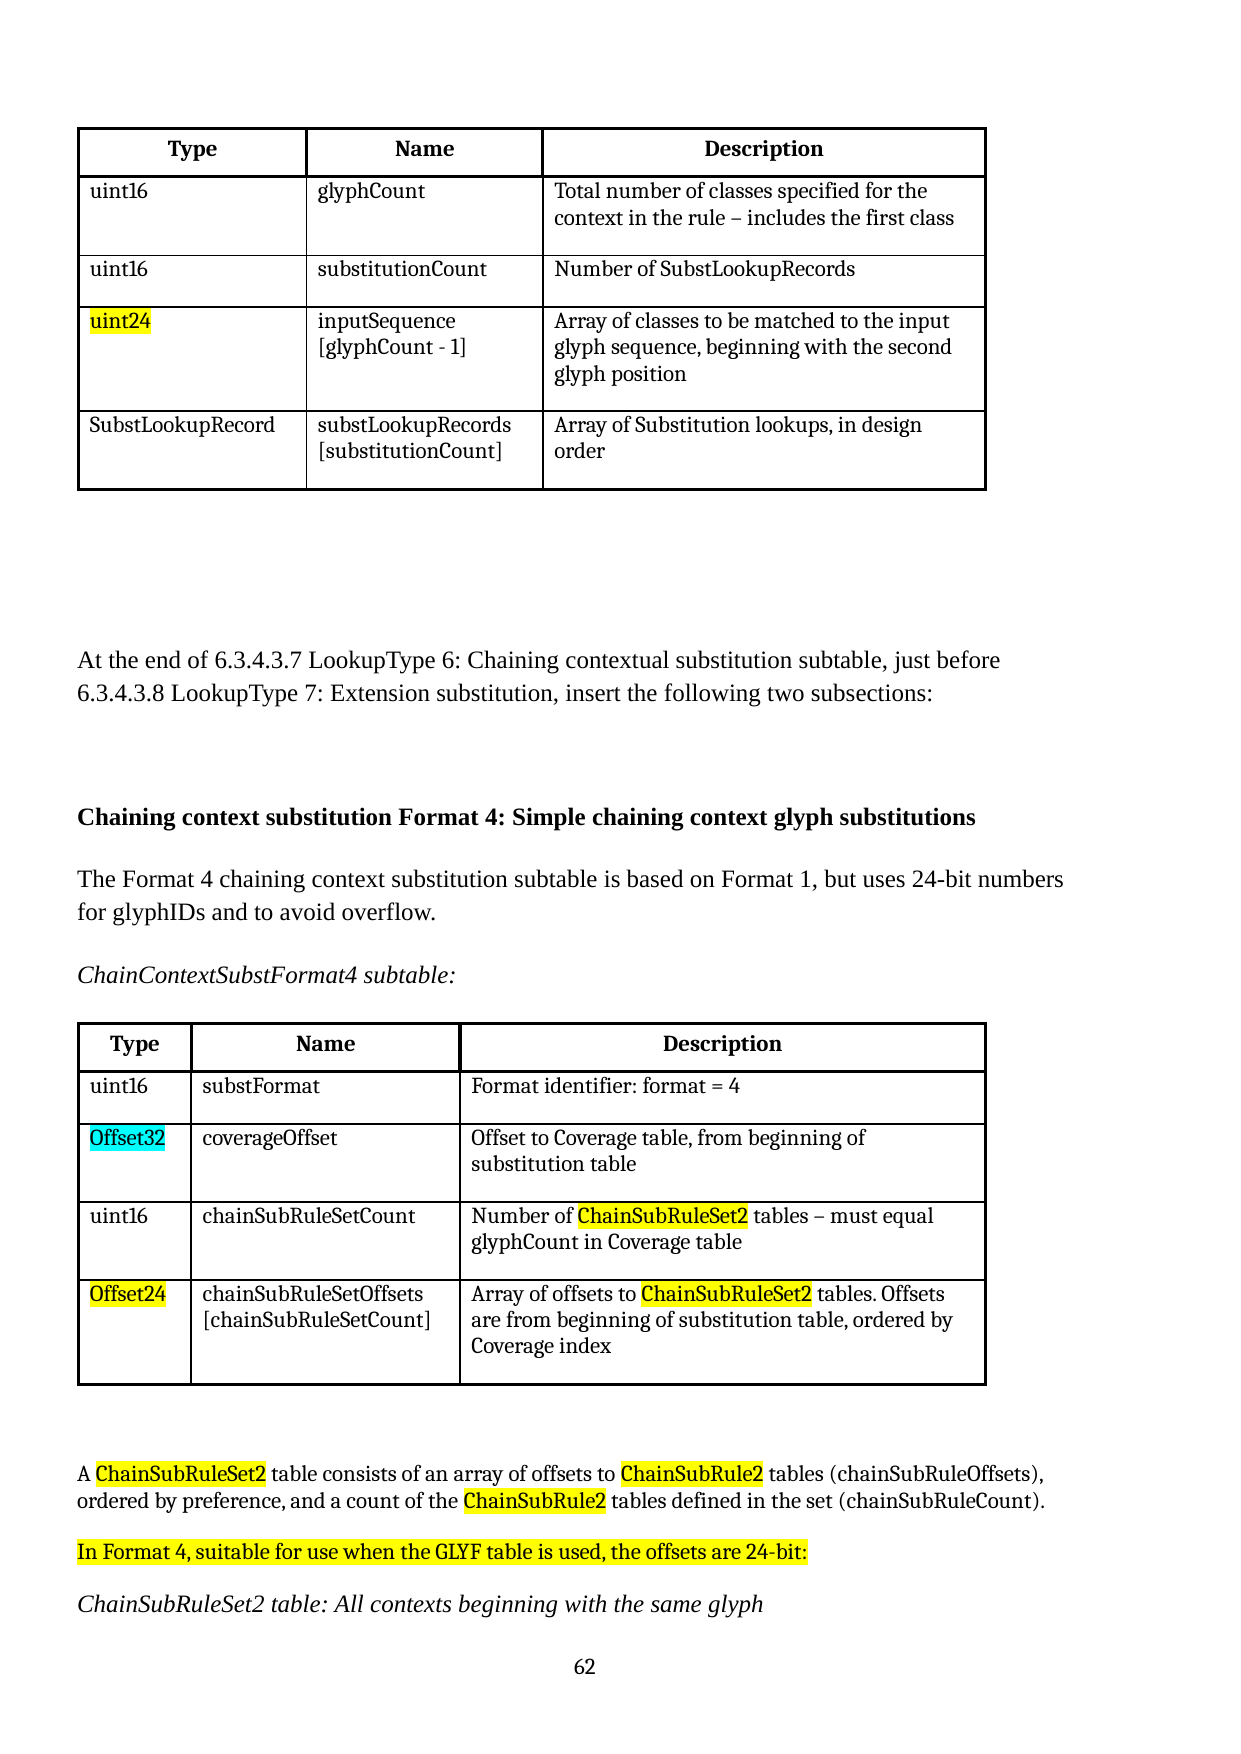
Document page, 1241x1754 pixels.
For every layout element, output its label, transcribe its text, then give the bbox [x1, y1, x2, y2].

table_cell glyphCount [307, 178, 542, 254]
table_cell Array of offsets to ChainSubRuleSet2 tables. Offsets are from beginning of substitution table, ordered by Coverage index [461, 1281, 984, 1383]
table_header Description [462, 1025, 984, 1070]
table_cell uint16 [80, 256, 306, 306]
table_cell Number of ChainSubRuleSet2 tables – must equal glyphCount in Coverage table [461, 1203, 984, 1279]
table_header Name [308, 130, 541, 175]
table_cell uint16 [80, 178, 306, 254]
table_cell inputSequence [glyphCount - 1] [307, 308, 542, 410]
text At the end of 6.3.4.3.7 LookupType 6: Chaining contextual substitution subtable, just before 6.3.4.3.8 LookupType 7: Extension substitution, insert the following two subsections: [77, 645, 1093, 707]
table_cell Number of SubstLookupRecords [544, 256, 984, 306]
text ChainSubRuleSet2 table: All contexts beginning with the same glyph [77, 1589, 1093, 1618]
table_cell substLookupRecords [substitutionCount] [307, 412, 542, 488]
table_cell Total number of classes specified for the context in the rule – includes the first class [544, 178, 984, 254]
table_header Name [193, 1025, 458, 1070]
table_cell chainSubRuleSetOffsets [chainSubRuleSetCount] [192, 1281, 459, 1383]
table_cell Array of Substitution lookups, in design order [544, 412, 984, 488]
table_cell SubstLookupRecord [80, 412, 306, 488]
table_header Type [80, 130, 305, 175]
text The Format 4 chaining context substitution subtable is based on Format 1, but uses 24-bit numbers for glyphIDs and to avoid overflow. [77, 864, 1093, 926]
text A ChainSubRuleSet2 table consists of an array of offsets to ChainSubRule2 tables (chainSubRuleOffsets), ordered by preference, and a count of the ChainSubRule2 tables defined in the set (chainSubRuleCount). [77, 1461, 1093, 1514]
table_cell uint16 [80, 1203, 190, 1279]
table_header Description [544, 130, 984, 175]
table_cell Offset24 [80, 1281, 190, 1383]
text ChainContextSubstFormat4 subtable: [77, 960, 1093, 988]
text In Format 4, suitable for use when the GLYF table is used, the offsets are 24-bit: [77, 1539, 1093, 1565]
table_cell uint16 [80, 1073, 190, 1123]
table_cell Offset32 [80, 1125, 190, 1201]
table_cell coverageOffset [192, 1125, 459, 1201]
table_cell uint24 [80, 308, 306, 410]
table_cell Offset to Coverage table, from beginning of substitution table [461, 1125, 984, 1201]
table_cell substFormat [192, 1073, 459, 1123]
table_cell Array of classes to be matched to the input glyph sequence, beginning with the second glyph position [544, 308, 984, 410]
table_header Type [80, 1025, 190, 1070]
table_cell chainSubRuleSetCount [192, 1203, 459, 1279]
table_cell substitutionCount [307, 256, 542, 306]
text Chaining context substitution Format 4: Simple chaining context glyph substitutions [77, 802, 1093, 831]
table_cell Format identifier: format = 4 [461, 1073, 984, 1123]
